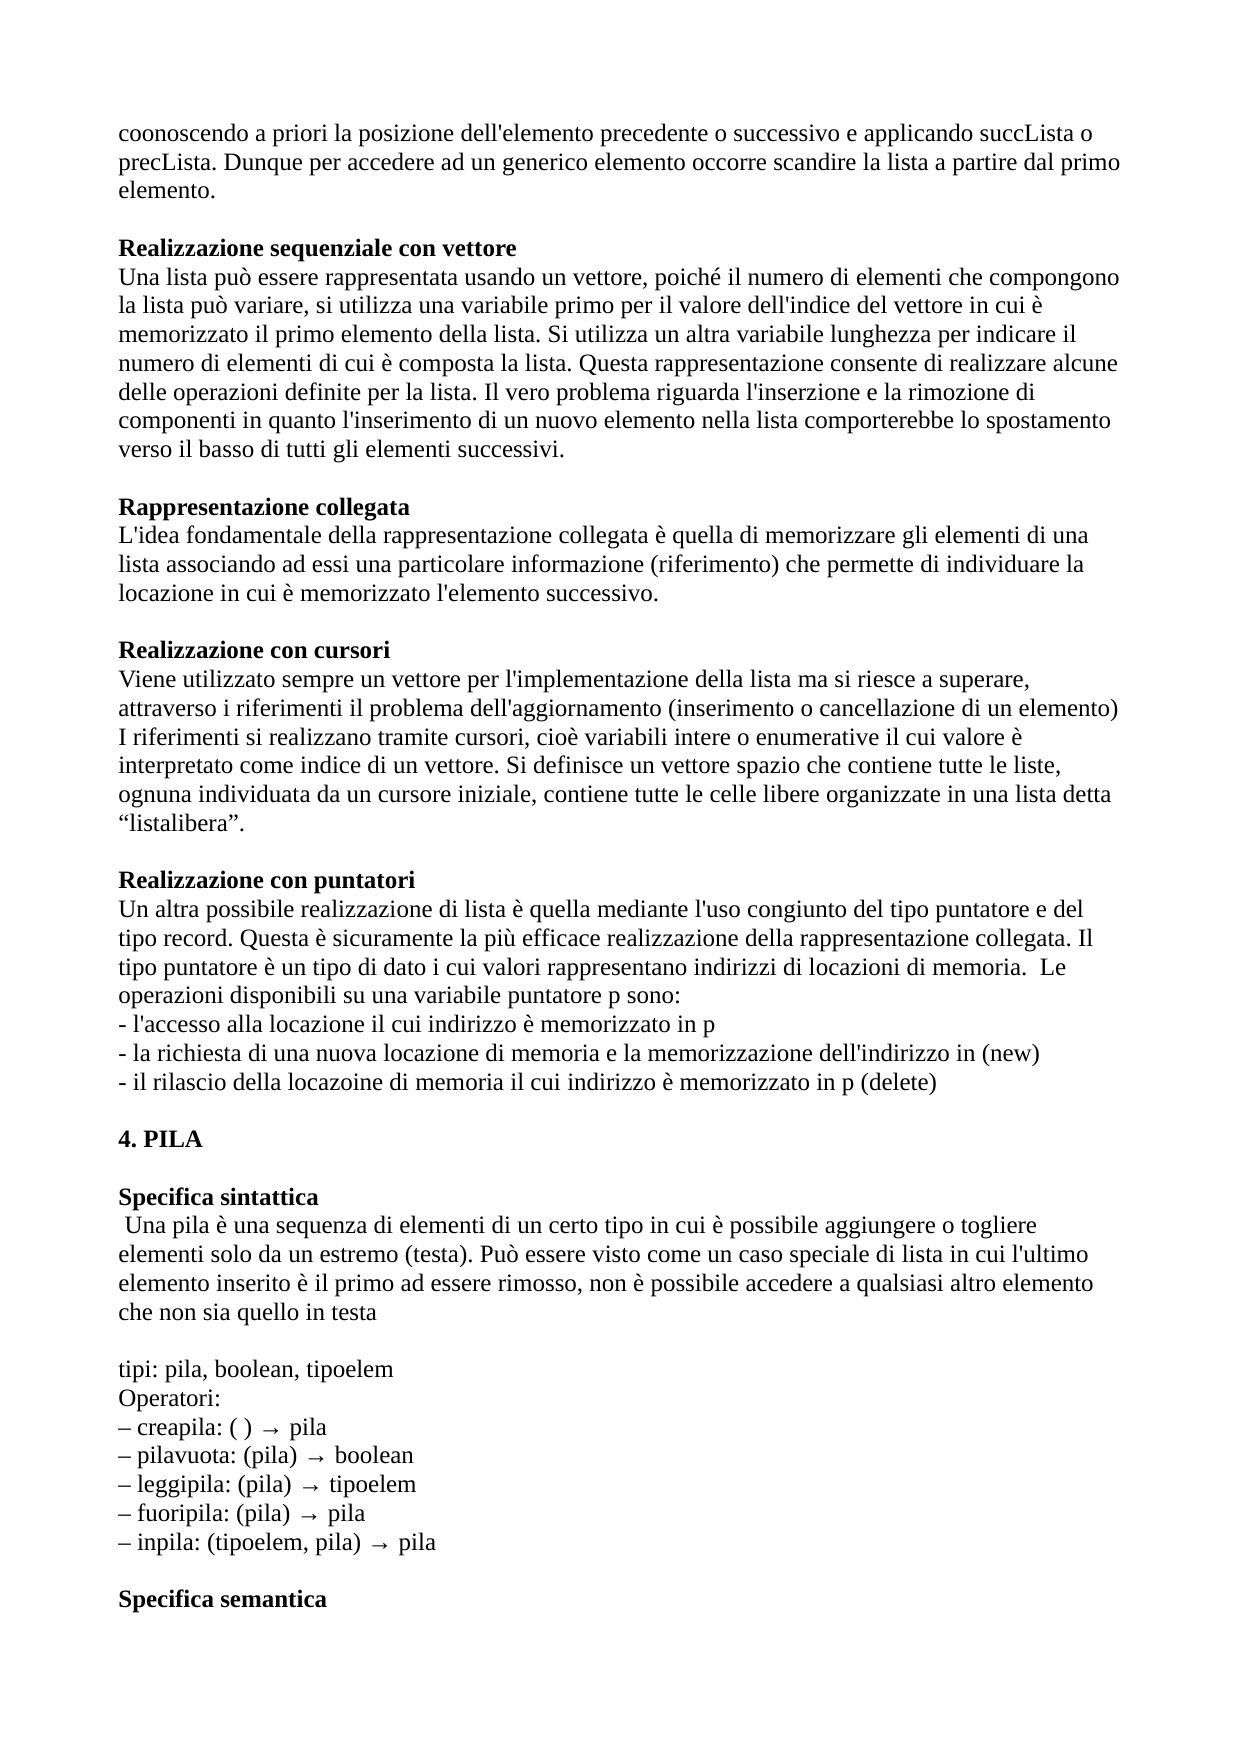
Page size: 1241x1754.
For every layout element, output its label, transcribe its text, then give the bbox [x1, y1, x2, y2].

text coonoscendo a priori la posizione dell'elemento precedente o successivo e applicando succLista o precLista. Dunque per accedere ad un generico elemento occorre scandire la lista a partire dal primo elemento. [118, 118, 1122, 204]
text – leggipila: (pila) → tipoelem [118, 1469, 1122, 1498]
text Operatori: [118, 1383, 1122, 1412]
text Specifica sintattica [118, 1182, 1122, 1211]
text tipi: pila, boolean, tipoelem [118, 1354, 1122, 1383]
text Realizzazione con cursori [118, 636, 1122, 664]
text Realizzazione sequenziale con vettore [118, 233, 1122, 262]
text L'idea fondamentale della rappresentazione collegata è quella di memorizzare gli elementi di una lista associando ad essi una particolare informazione (riferimento) che permette di individuare la locazione in cui è memorizzato l'elemento successivo. [118, 521, 1122, 607]
text Una lista può essere rappresentata usando un vettore, poiché il numero di elementi che compongono la lista può variare, si utilizza una variabile primo per il valore dell'indice del vettore in cui è memorizzato il primo elemento della lista. Si utilizza un altra variabile lunghezza per indicare il numero di elementi di cui è composta la lista. Questa rappresentazione consente di realizzare alcune delle operazioni definite per la lista. Il vero problema riguarda l'inserzione e la rimozione di componenti in quanto l'inserimento di un nuovo elemento nella lista comporterebbe lo spostamento verso il basso di tutti gli elementi successivi. [118, 262, 1122, 463]
text - l'accesso alla locazione il cui indirizzo è memorizzato in p [118, 1009, 1122, 1038]
text Specifica semantica [118, 1584, 1122, 1613]
text - il rilascio della locazoine di memoria il cui indirizzo è memorizzato in p (delete) [118, 1067, 1122, 1096]
text Una pila è una sequenza di elementi di un certo tipo in cui è possibile aggiungere o togliere elementi solo da un estremo (testa). Può essere visto come un caso speciale di lista in cui l'ultimo elemento inserito è il primo ad essere rimosso, non è possibile accedere a qualsiasi altro elemento che non sia quello in testa [118, 1211, 1122, 1326]
text Realizzazione con puntatori [118, 866, 1122, 894]
text – fuoripila: (pila) → pila [118, 1498, 1122, 1527]
text – creapila: ( ) → pila [118, 1412, 1122, 1441]
text 4. PILA [118, 1124, 1122, 1153]
text – pilavuota: (pila) → boolean [118, 1441, 1122, 1469]
text Rappresentazione collegata [118, 492, 1122, 521]
text - la richiesta di una nuova locazione di memoria e la memorizzazione dell'indirizzo in (new) [118, 1038, 1122, 1067]
text Un altra possibile realizzazione di lista è quella mediante l'uso congiunto del tipo puntatore e del tipo record. Questa è sicuramente la più efficace realizzazione della rappresentazione collegata. Il tipo puntatore è un tipo di dato i cui valori rappresentano indirizzi di locazioni di memoria. Le operazioni disponibili su una variabile puntatore p sono: [118, 894, 1122, 1009]
text Viene utilizzato sempre un vettore per l'implementazione della lista ma si riesce a superare, attraverso i riferimenti il problema dell'aggiornamento (inserimento o cancellazione di un elemento) I riferimenti si realizzano tramite cursori, cioè variabili intere o enumerative il cui valore è interpretato come indice di un vettore. Si definisce un vettore spazio che contiene tutte le liste, ognuna individuata da un cursore iniziale, contiene tutte le celle libere organizzate in una lista detta “listalibera”. [118, 664, 1122, 837]
text – inpila: (tipoelem, pila) → pila [118, 1527, 1122, 1556]
